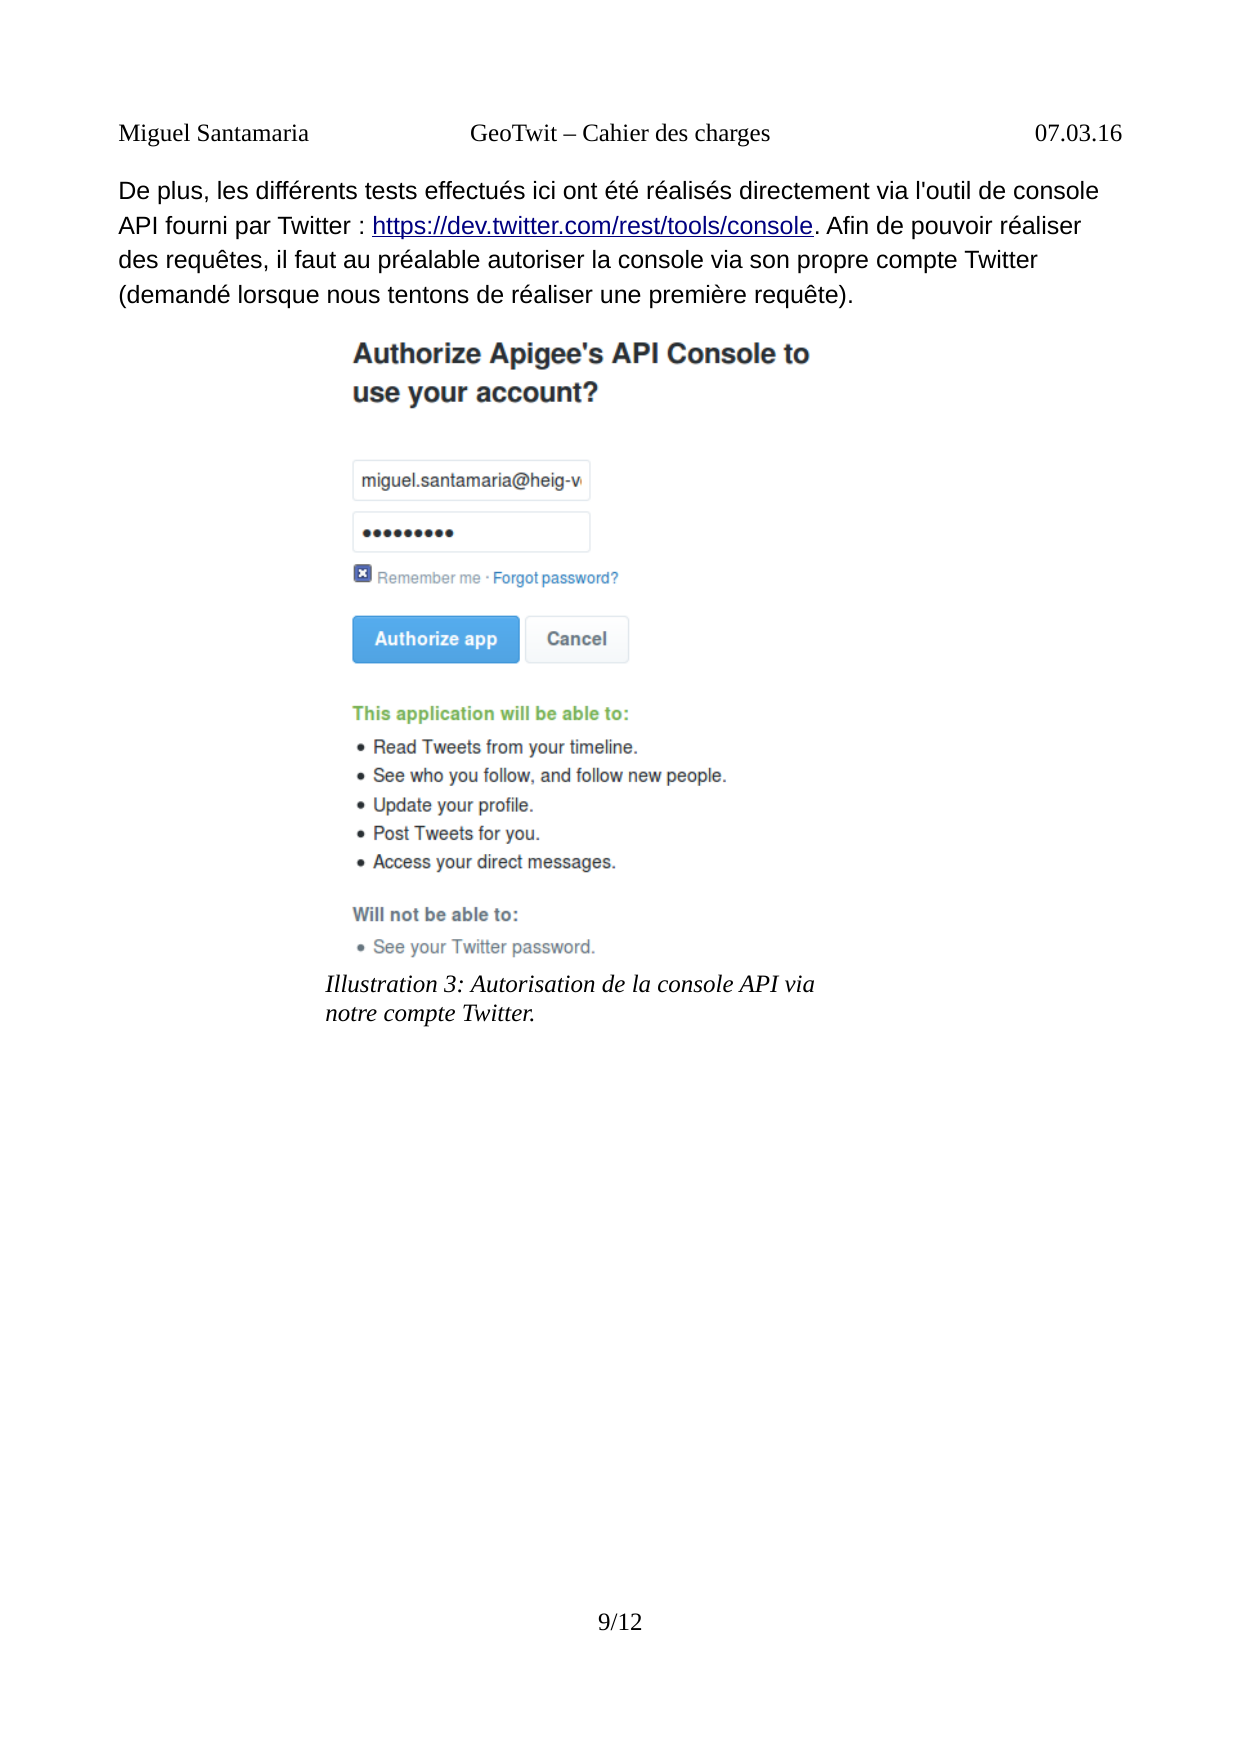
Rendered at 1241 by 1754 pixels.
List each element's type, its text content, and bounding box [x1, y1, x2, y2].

text De plus, les différents tests effectués ici ont été réalisés directement via l'outil de console API fourni par Twitter : https://dev.twitter.com/rest/tools/console. Afin de pouvoir réaliser des requêtes, il faut au préalable autoriser la console via son propre compte Twitter (demandé lorsque nous tentons de réaliser une première requête). [118, 176, 1122, 308]
picture [341, 332, 816, 969]
text Illustration 3: Autorisation de la console API via notre compte Twitter. [325, 332, 832, 1026]
